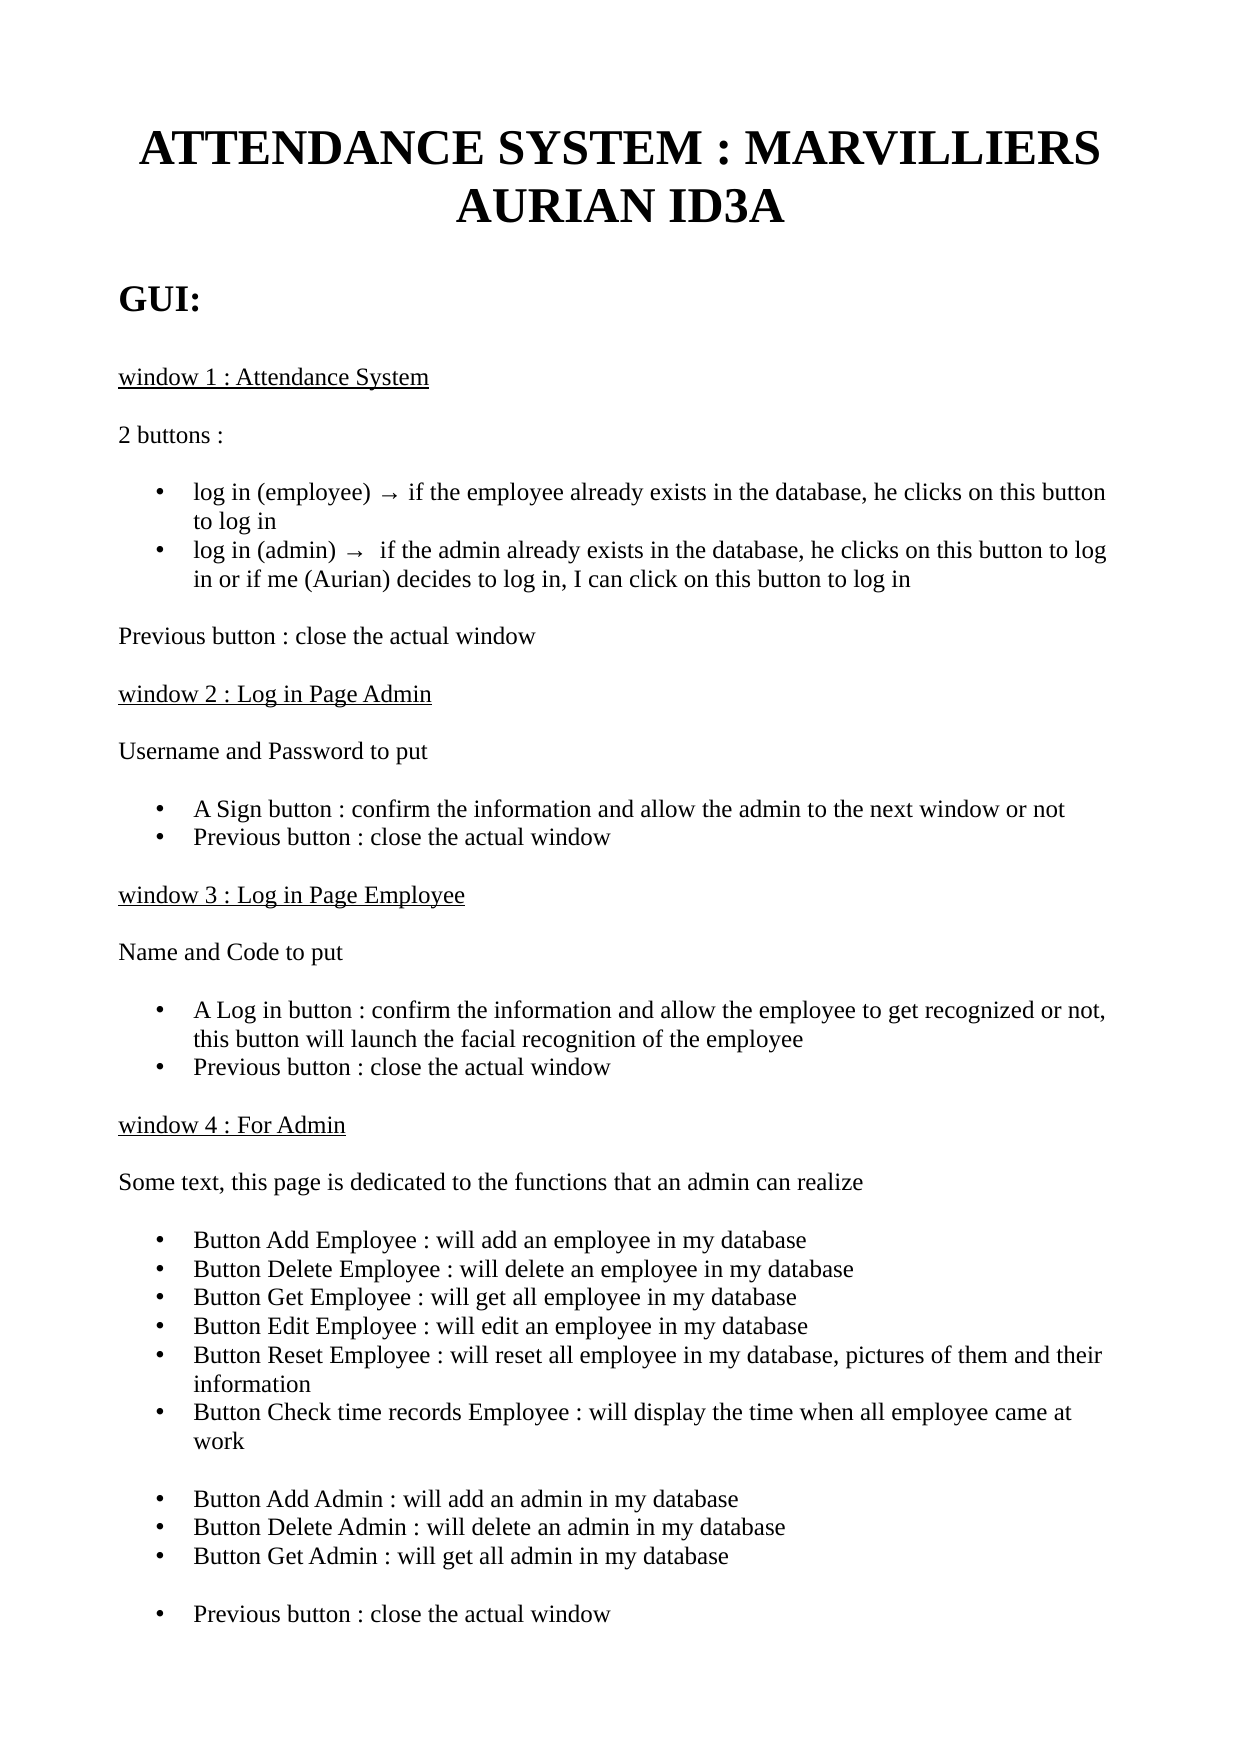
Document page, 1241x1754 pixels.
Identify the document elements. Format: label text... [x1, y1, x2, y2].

list Button Check time records Employee : will display the time when all employee came at work [156, 1397, 1122, 1455]
list Previous button : close the actual window [156, 1599, 1122, 1627]
text Username and Password to put [118, 736, 1122, 765]
list Button Reset Employee : will reset all employee in my database, pictures of them and their information [156, 1340, 1122, 1397]
list Button Edit Employee : will edit an employee in my database [156, 1311, 1122, 1340]
text window 4 : For Admin [118, 1110, 1122, 1139]
text Some text, this page is dedicated to the functions that an admin can realize [118, 1167, 1122, 1196]
list log in (employee) → if the employee already exists in the database, he clicks on this button to log in [156, 477, 1122, 535]
list A Sign button : confirm the information and allow the admin to the next window or not [156, 794, 1122, 822]
text window 1 : Attendance System [118, 362, 1122, 391]
text window 3 : Log in Page Employee [118, 880, 1122, 909]
list Previous button : close the actual window [156, 822, 1122, 851]
text Name and Code to put [118, 937, 1122, 966]
text Previous button : close the actual window [118, 621, 1122, 650]
text 2 buttons : [118, 420, 1122, 449]
text ATTENDANCE SYSTEM : MARVILLIERS AURIAN ID3A [118, 118, 1122, 233]
list Button Get Employee : will get all employee in my database [156, 1282, 1122, 1311]
list Button Add Admin : will add an admin in my database [156, 1484, 1122, 1512]
list Button Get Admin : will get all admin in my database [156, 1541, 1122, 1570]
list log in (admin) → if the admin already exists in the database, he clicks on this button to log in or if me (Aurian) decides to log in, I can click on this button to log in [156, 535, 1122, 592]
list Previous button : close the actual window [156, 1052, 1122, 1081]
text GUI: [118, 276, 1122, 319]
list Button Delete Admin : will delete an admin in my database [156, 1512, 1122, 1541]
list A Log in button : confirm the information and allow the employee to get recognized or not, this button will launch the facial recognition of the employee [156, 995, 1122, 1052]
text window 2 : Log in Page Admin [118, 679, 1122, 707]
list Button Add Employee : will add an employee in my database [156, 1225, 1122, 1254]
list Button Delete Employee : will delete an employee in my database [156, 1254, 1122, 1282]
